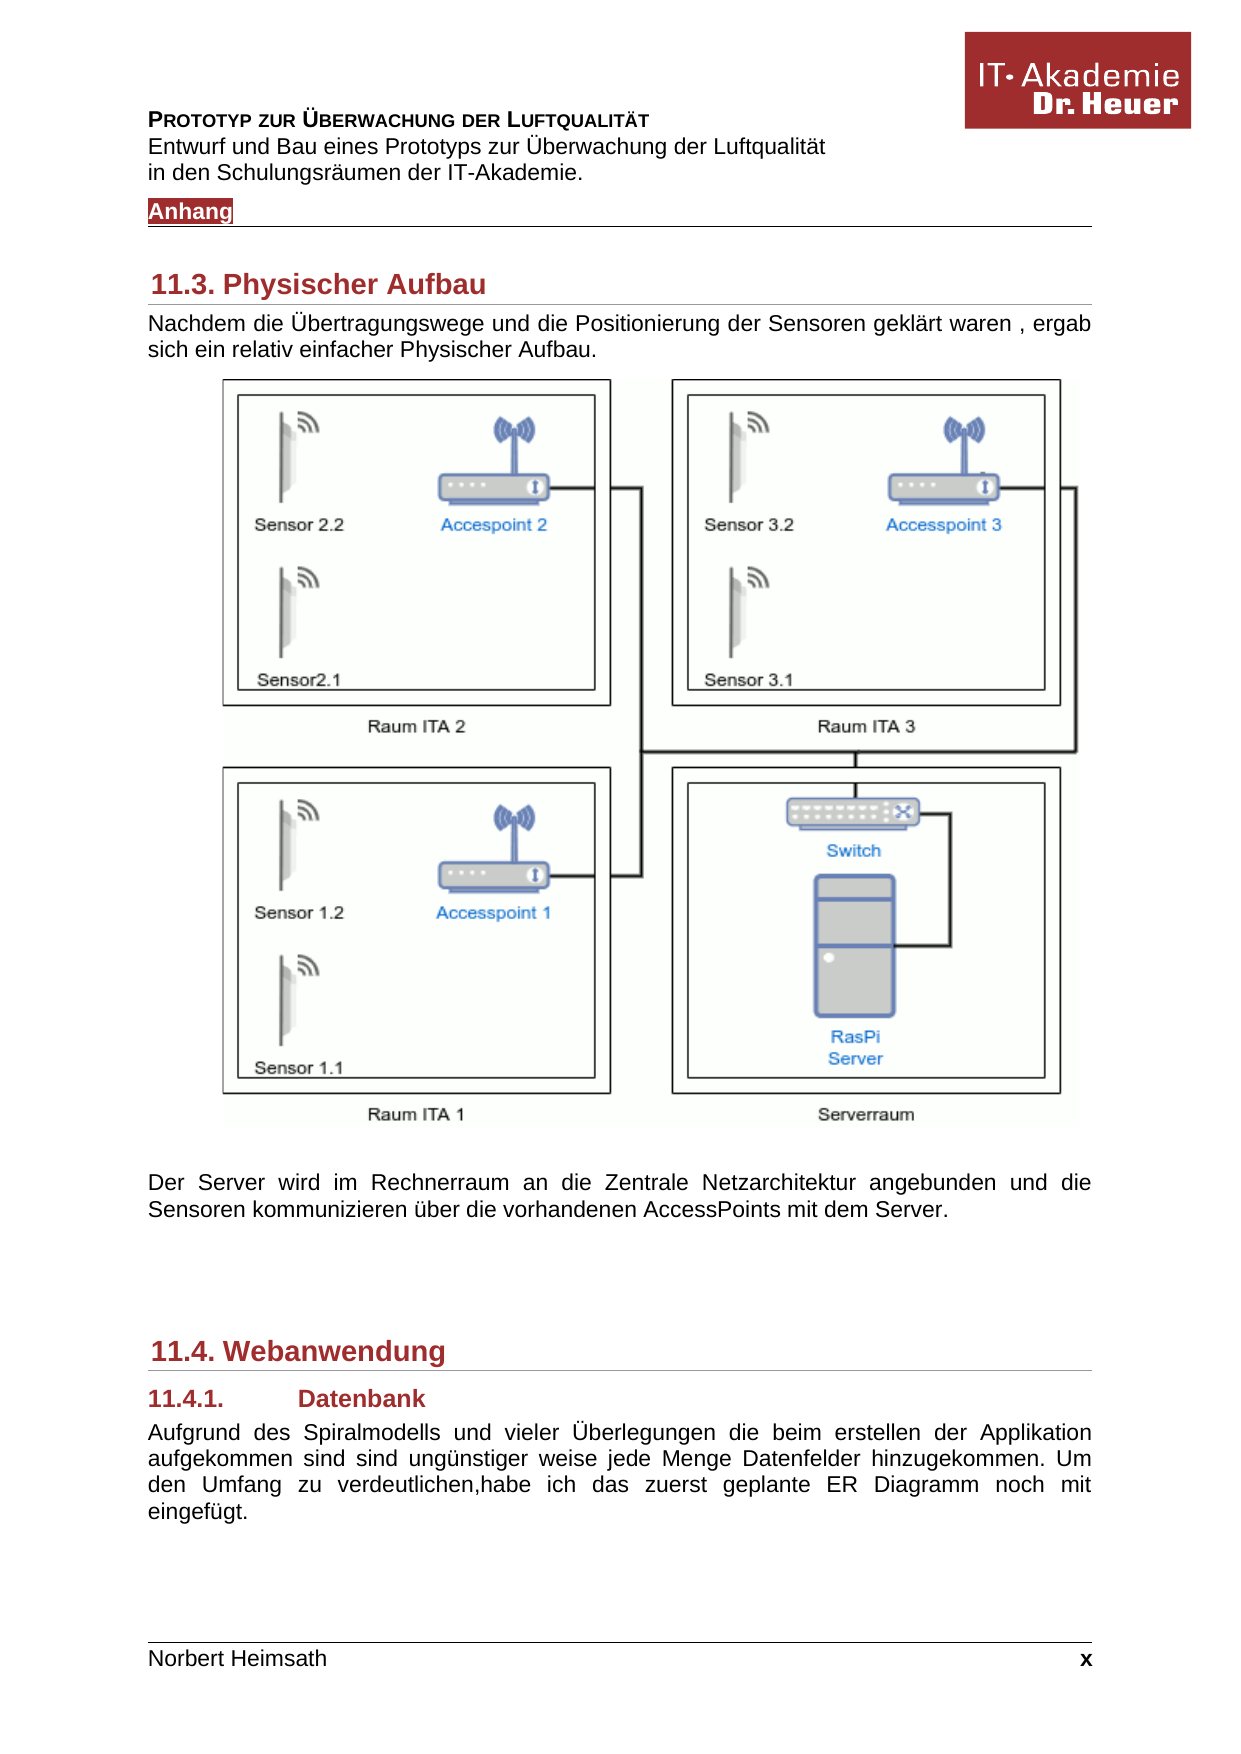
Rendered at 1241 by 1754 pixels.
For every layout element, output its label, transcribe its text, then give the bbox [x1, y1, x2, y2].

text Nachdem die Übertragungswege und die Positionierung der Sensoren geklärt waren , ergab sich ein relativ einfacher Physischer Aufbau. [148, 310, 1092, 363]
subtitle Webanwendung [148, 1331, 1092, 1370]
subtitle Datenbank [148, 1383, 1092, 1412]
text Aufgrund des Spiralmodells und vieler Überlegungen die beim erstellen der Applikation aufgekommen sind sind ungünstiger weise jede Menge Datenfelder hinzugekommen. Um den Umfang zu verdeutlichen,habe ich das zuerst geplante ER Diagramm noch mit eingefügt. [148, 1419, 1092, 1524]
subtitle Physischer Aufbau [148, 264, 1092, 304]
picture [222, 379, 1080, 1127]
text Der Server wird im Rechnerraum an die Zentrale Netzarchitektur angebunden und die Sensoren kommunizieren über die vorhandenen AccessPoints mit dem Server. [148, 1169, 1092, 1222]
